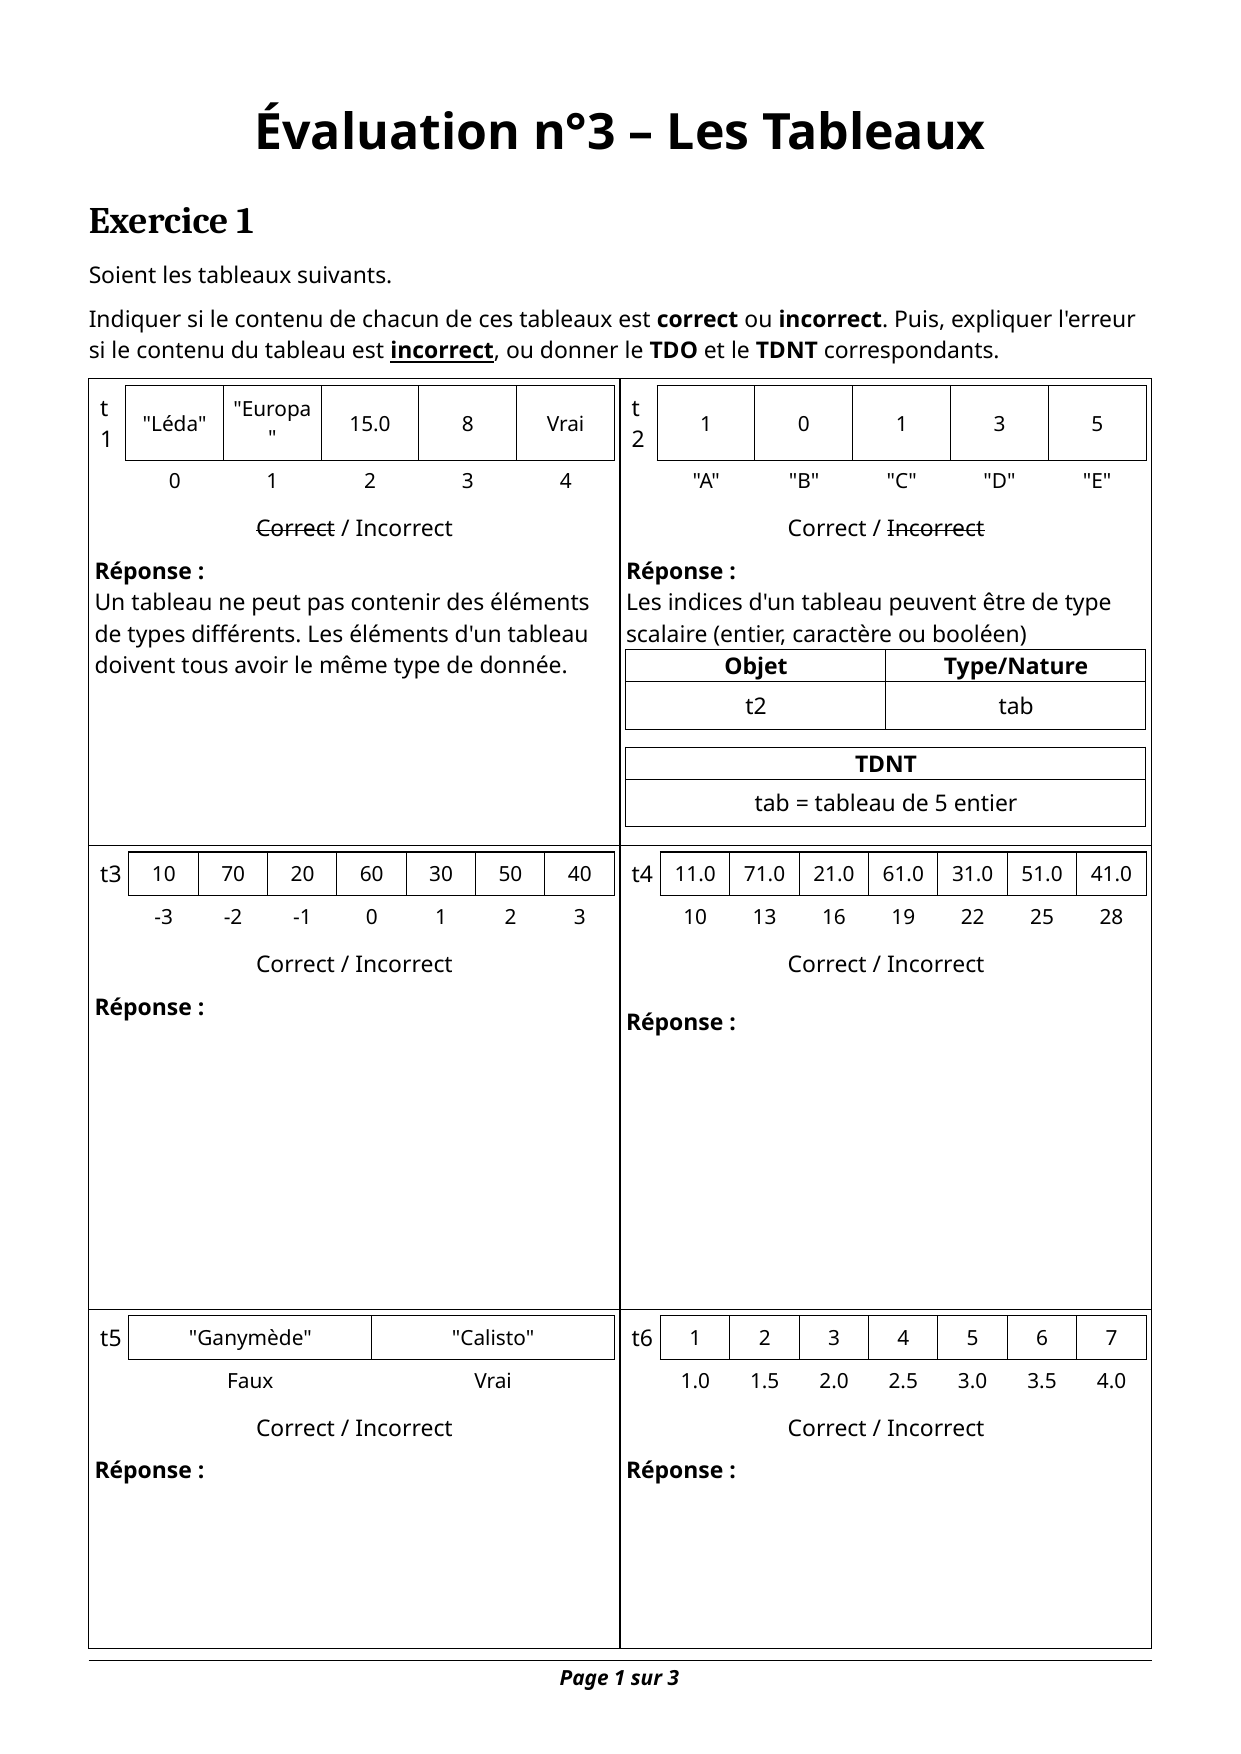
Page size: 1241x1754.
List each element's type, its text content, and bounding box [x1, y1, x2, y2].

table_cell Correct / Incorrect [621, 507, 1151, 549]
table_cell tab = tableau de 5 entier [626, 780, 1145, 826]
table_header 1 [661, 1316, 729, 1359]
table_cell Réponse : [89, 1449, 619, 1648]
table_header t6 [626, 1315, 660, 1359]
table_cell 1 [223, 461, 321, 501]
table_cell 13 [730, 896, 799, 936]
table_header 7 [1077, 1316, 1146, 1359]
table_header Objet [626, 650, 885, 681]
table_header 6 [1008, 1316, 1076, 1359]
table_cell Réponse : Les indices d'un tableau peuvent être de type scalaire (entier, caractère ou booléen) [621, 549, 1151, 845]
table_cell 3 [545, 896, 614, 936]
table_cell t2 [626, 682, 885, 728]
table_cell 16 [799, 896, 868, 936]
table_header 5 [938, 1316, 1007, 1359]
table_cell 0 [126, 461, 223, 501]
table_header 11.0 [661, 853, 729, 895]
table_cell 2.0 [799, 1360, 868, 1400]
subtitle Évaluation n°3 – Les Tableaux [88, 96, 1152, 164]
table_header 61.0 [869, 853, 937, 895]
table_header 1 [853, 386, 950, 460]
table_cell 0 [337, 896, 406, 936]
table_header [89, 379, 619, 507]
table_cell 4 [516, 461, 614, 501]
table_header 41.0 [1077, 853, 1146, 895]
table_cell Vrai [371, 1360, 614, 1400]
table_cell "B" [755, 461, 852, 501]
table_cell tab [886, 682, 1145, 728]
table_cell [89, 846, 619, 942]
table_cell Réponse : [621, 1449, 1151, 1648]
table_cell [89, 1310, 619, 1406]
table_cell "D" [950, 461, 1048, 501]
table_header 30 [407, 853, 475, 895]
table_header 0 [755, 386, 852, 460]
table_cell Faux [129, 1360, 371, 1400]
table_header "Calisto" [372, 1316, 614, 1359]
table_header Vrai [517, 386, 614, 460]
table_cell Réponse : [621, 985, 1151, 1309]
table_cell "E" [1048, 461, 1146, 501]
table_header [621, 379, 1151, 507]
table_cell 10 [660, 896, 730, 936]
table_header 15.0 [322, 386, 418, 460]
table_cell Correct / Incorrect [89, 942, 619, 985]
text Indiquer si le contenu de chacun de ces tableaux est correct ou incorrect. Puis, expliquer l'erreur si le contenu du tableau est incorrect, ou donner le TDO et le TDNT correspondants. [88, 303, 1152, 366]
table_cell [626, 460, 657, 501]
table_header 4 [869, 1316, 937, 1359]
table_cell Réponse : [89, 985, 619, 1309]
table_header "Europa" [224, 386, 321, 460]
table_header 51.0 [1008, 853, 1076, 895]
table_cell Correct / Incorrect [89, 507, 619, 549]
table_cell 25 [1007, 896, 1076, 936]
table_cell 4.0 [1076, 1360, 1146, 1400]
table_header 60 [337, 853, 406, 895]
table_cell [621, 846, 1151, 942]
subtitle Exercice 1 [88, 199, 1152, 243]
table_header t5 [94, 1315, 128, 1359]
table_cell -1 [268, 896, 337, 936]
table_header t1 [94, 385, 125, 460]
table_header 21.0 [800, 853, 868, 895]
table_header 31.0 [938, 853, 1007, 895]
table_cell 3 [419, 461, 516, 501]
text Soient les tableaux suivants. [88, 259, 1152, 291]
table_cell Correct / Incorrect [621, 942, 1151, 985]
table_cell 1.0 [660, 1360, 730, 1400]
table_cell [626, 895, 660, 936]
table_header t3 [94, 851, 128, 895]
table_cell [626, 730, 1146, 747]
table_header Type/Nature [886, 650, 1145, 681]
table_cell TDNT [626, 748, 1145, 779]
table_cell 19 [868, 896, 938, 936]
table_header "Ganymède" [129, 1316, 371, 1359]
table_header 40 [545, 853, 614, 895]
table_header 10 [129, 853, 198, 895]
table_cell 2.5 [868, 1360, 938, 1400]
table_cell [626, 1359, 660, 1400]
table_header 20 [268, 853, 336, 895]
table_cell [94, 895, 129, 936]
table_cell Correct / Incorrect [89, 1406, 619, 1449]
table_cell Correct / Incorrect [621, 1406, 1151, 1449]
table_header "Léda" [126, 386, 223, 460]
table_header 71.0 [730, 853, 799, 895]
table_cell 28 [1076, 896, 1146, 936]
table_header 8 [419, 386, 516, 460]
table_cell -2 [198, 896, 267, 936]
table_header 1 [658, 386, 754, 460]
table_cell -3 [129, 896, 198, 936]
table_header 50 [476, 853, 544, 895]
table_header t4 [626, 851, 660, 895]
table_cell Réponse : Un tableau ne peut pas contenir des éléments de types différents. Les éléments d'un tableau doivent tous avoir le même type de donnée. [89, 549, 619, 845]
table_cell 22 [938, 896, 1007, 936]
table_header 5 [1049, 386, 1146, 460]
table_cell [94, 460, 126, 501]
table_cell "C" [853, 461, 950, 501]
table_cell 2 [476, 896, 545, 936]
table_cell 3.5 [1007, 1360, 1076, 1400]
table_header 2 [730, 1316, 799, 1359]
table_cell "A" [657, 461, 755, 501]
table_header 70 [199, 853, 267, 895]
table_cell 2 [321, 461, 419, 501]
table_cell [94, 1359, 129, 1400]
table_header 3 [951, 386, 1048, 460]
table_header 3 [800, 1316, 868, 1359]
table_cell [621, 1310, 1151, 1406]
table_cell 3.0 [938, 1360, 1007, 1400]
table_cell 1.5 [730, 1360, 799, 1400]
table_cell 1 [406, 896, 476, 936]
table_header t2 [626, 385, 657, 460]
